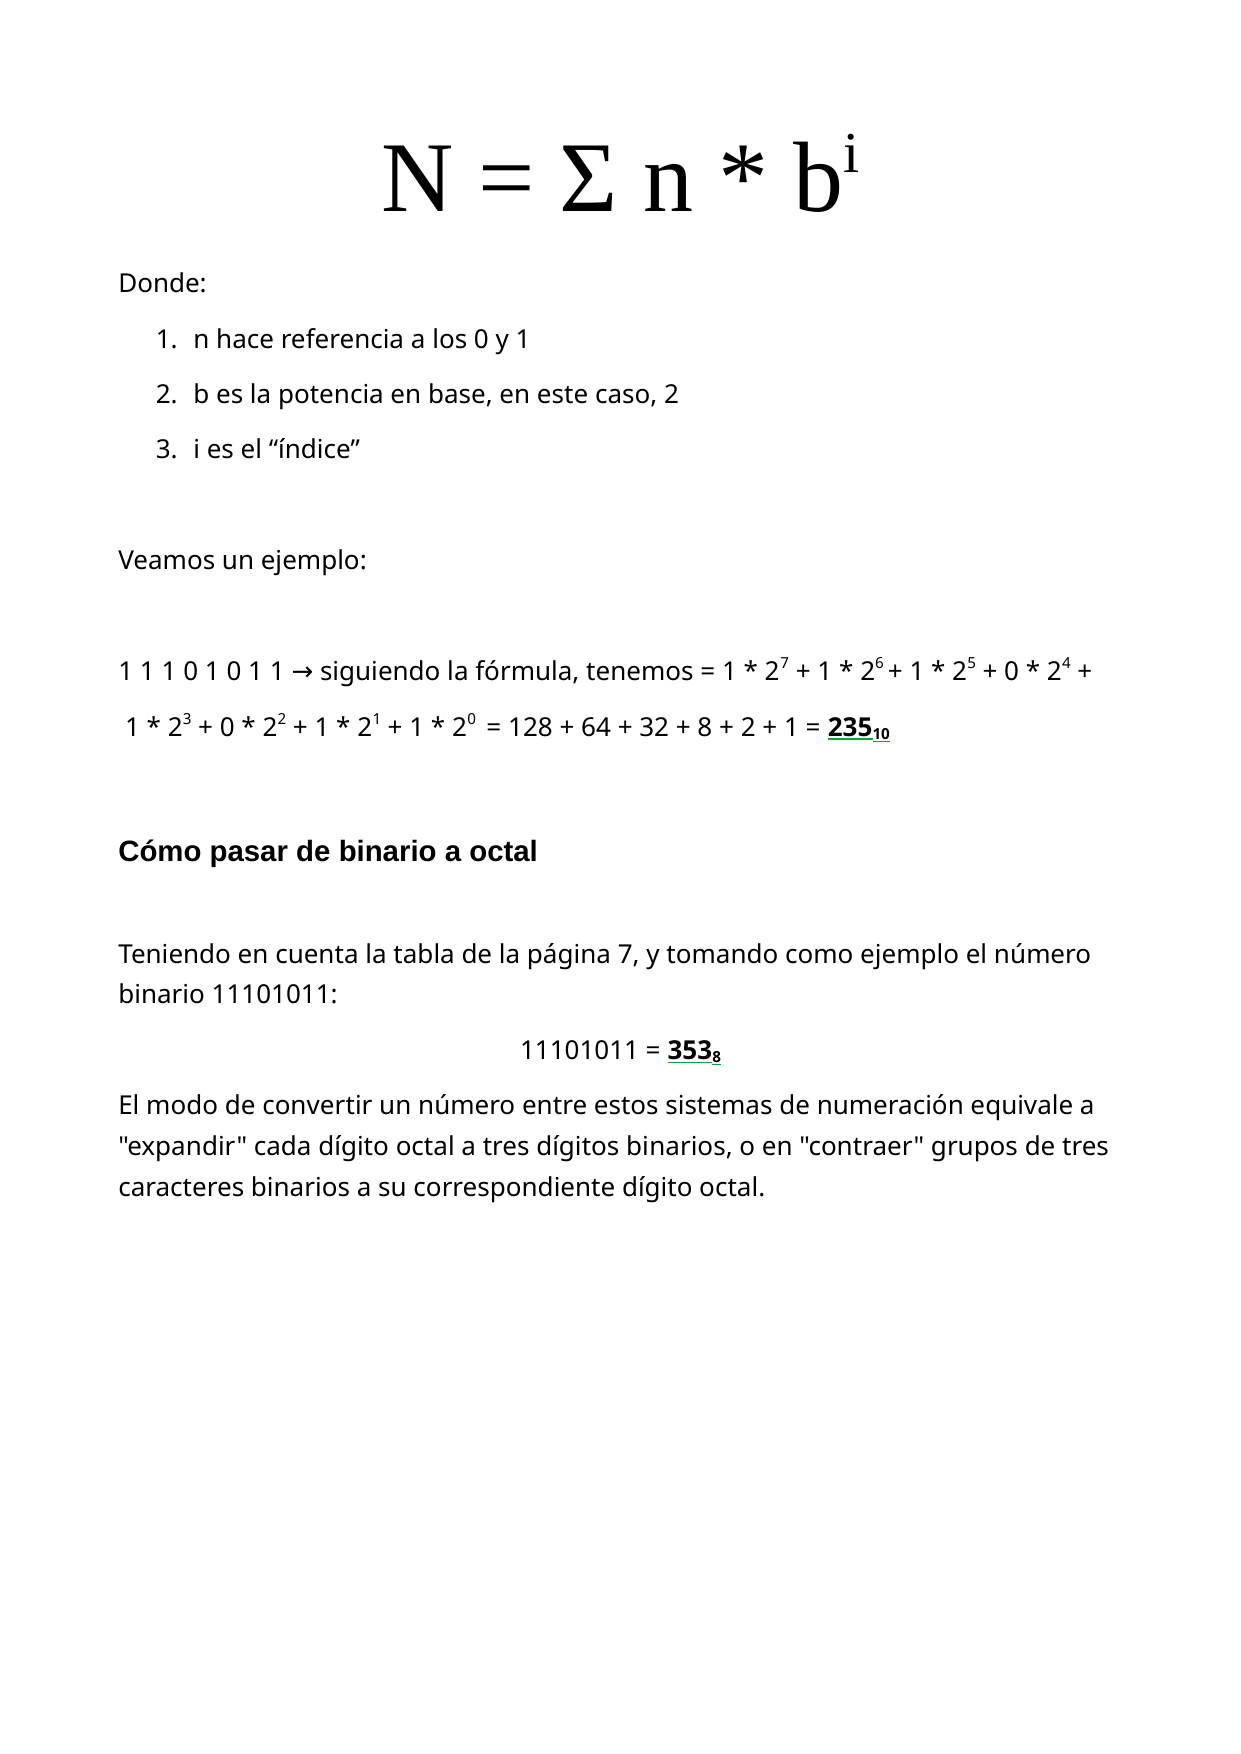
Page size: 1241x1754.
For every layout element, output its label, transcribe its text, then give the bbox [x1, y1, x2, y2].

text N = Σ n * bi [118, 118, 1122, 233]
text 11101011 = 3538 [118, 1032, 1122, 1067]
text Veamos un ejemplo: [118, 542, 1122, 577]
list b es la potencia en base, en este caso, 2 [156, 376, 1122, 411]
list i es el “índice” [156, 431, 1122, 467]
text El modo de conver­tir un número entre estos sistemas de numeración equivale a "expandir" cada dígito octal a tres dígitos bi­narios, o en "contraer" grupos de tres caracteres binarios a su correspondiente dígito octal. [118, 1087, 1122, 1204]
text Donde: [118, 265, 1122, 300]
text 1 1 1 0 1 0 1 1 → siguiendo la fórmula, tenemos = 1 * 27 + 1 * 26 + 1 * 25 + 0 * 24 + [118, 653, 1122, 688]
list n hace referencia a los 0 y 1 [156, 320, 1122, 356]
subtitle Cómo pasar de binario a octal [118, 834, 1122, 867]
text Teniendo en cuenta la tabla de la página 7, y tomando como ejemplo el número binario 11101011: [118, 935, 1122, 1012]
text 1 * 23 + 0 * 22 + 1 * 21 + 1 * 20 = 128 + 64 + 32 + 8 + 2 + 1 = 23510 [118, 708, 1122, 744]
